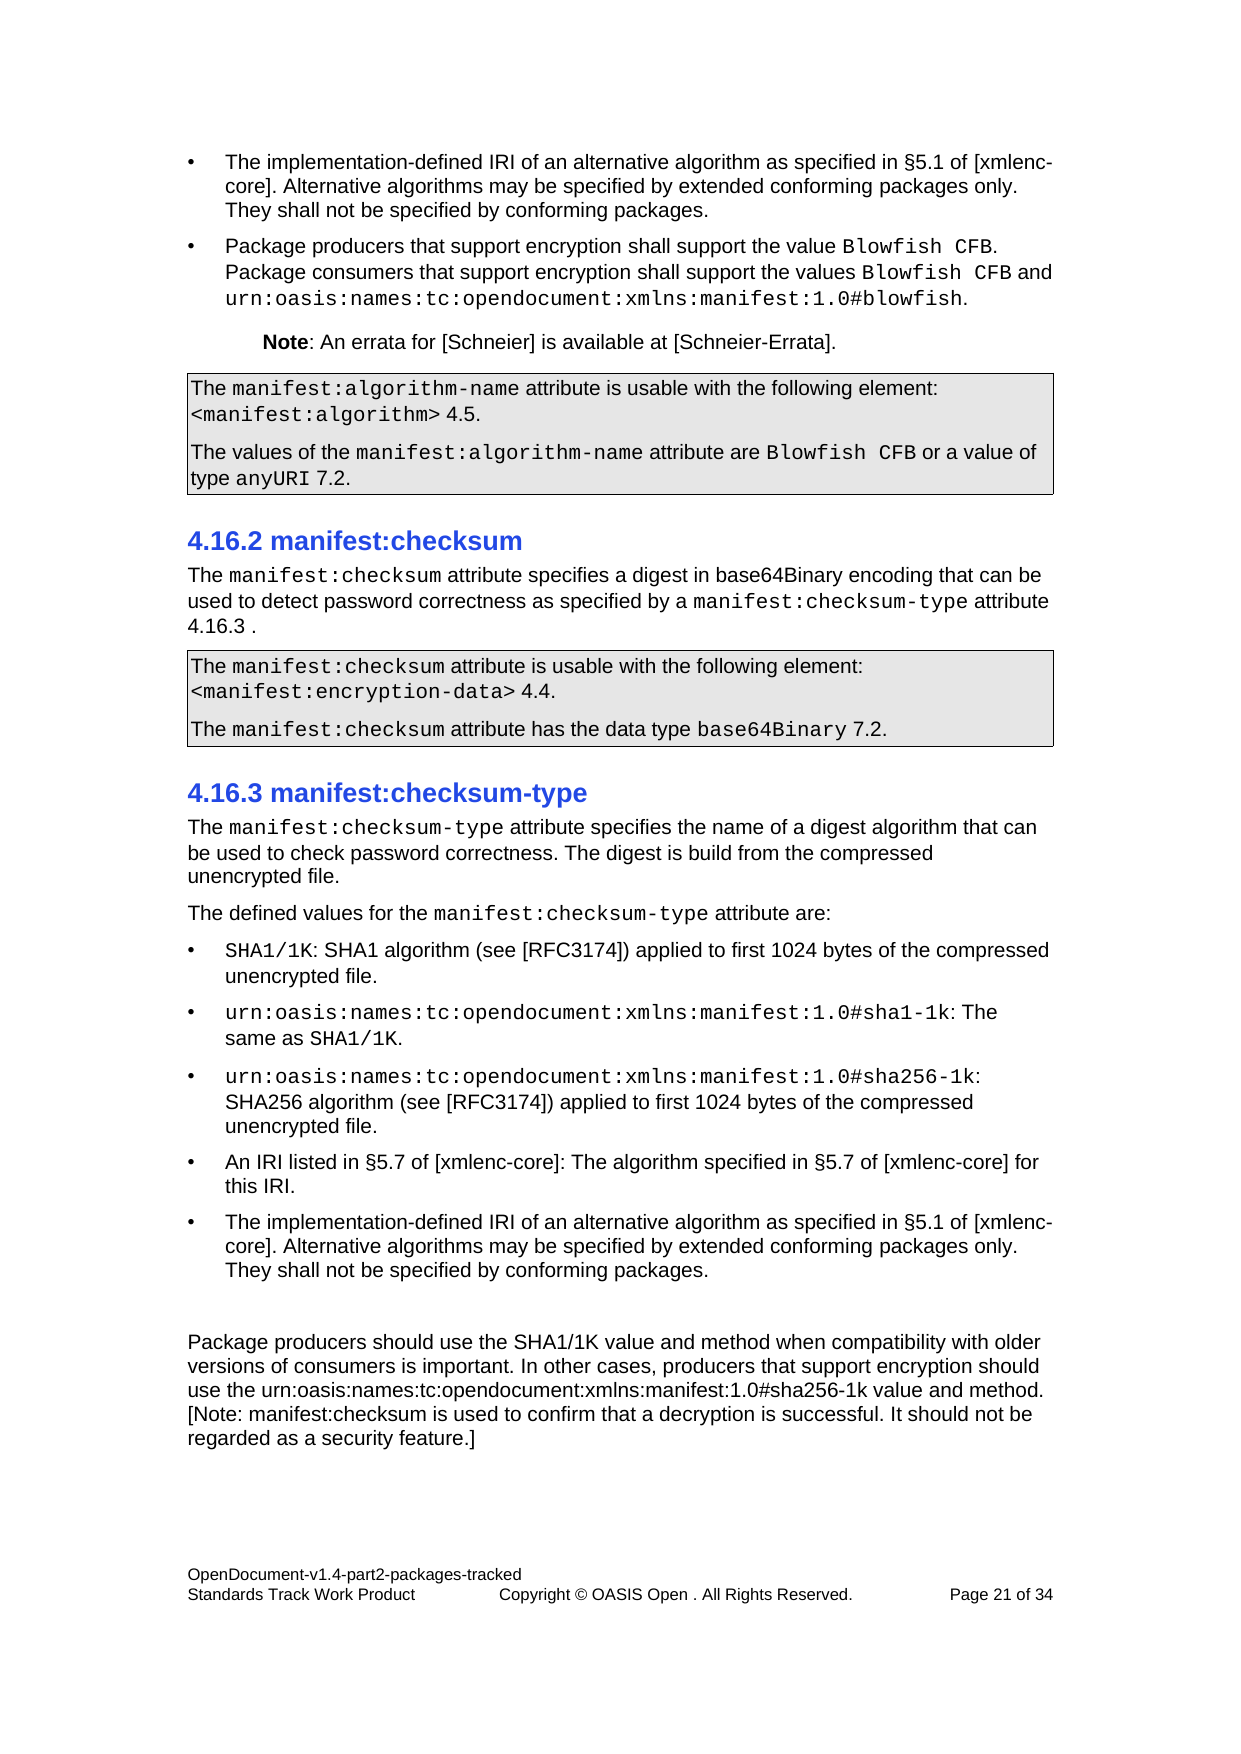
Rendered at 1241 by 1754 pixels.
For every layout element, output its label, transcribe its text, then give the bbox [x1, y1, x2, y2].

list SHA1/1K: SHA1 algorithm (see [RFC3174]) applied to first 1024 bytes of the compressed unencrypted file. [187, 938, 1053, 988]
list urn:oasis:names:tc:opendocument:xmlns:manifest:1.0#sha1-1k: The same as SHA1/1K. [187, 1000, 1053, 1052]
subtitle manifest:checksum [187, 525, 1053, 557]
list An IRI listed in §5.7 of [xmlenc-core]: The algorithm specified in §5.7 of [xmlenc-core] for this IRI. [187, 1150, 1053, 1198]
list The manifest:checksum attribute has the data type base64Binary 7.2. [188, 714, 1053, 746]
list The values of the manifest:algorithm-name attribute are Blowfish CFB or a value of type anyURI 7.2. [188, 436, 1053, 494]
list Package producers that support encryption shall support the value Blowfish CFB. Package consumers that support encryption shall support the values Blowfish CFB and urn:oasis:names:tc:opendocument:xmlns:manifest:1.0#blowfish. [187, 234, 1053, 312]
subtitle manifest:checksum-type [187, 777, 1053, 808]
text The manifest:checksum-type attribute specifies the name of a digest algorithm that can be used to check password correctness. The digest is build from the compressed unencrypted file. [187, 814, 1053, 888]
text Package producers should use the SHA1/1K value and method when compatibility with older versions of consumers is important. In other cases, producers that support encryption should use the urn:oasis:names:tc:opendocument:xmlns:manifest:1.0#sha256-1k value and method. [Note: manifest:checksum is used to confirm that a decryption is successful. It should not be regarded as a security feature.] [187, 1330, 1053, 1450]
list The implementation-defined IRI of an alternative algorithm as specified in §5.1 of [xmlenc-core]. Alternative algorithms may be specified by extended conforming packages only. They shall not be specified by conforming packages. [187, 150, 1053, 222]
list The manifest:checksum attribute is usable with the following element: <manifest:encryption-data> 4.4. [188, 651, 1053, 705]
text The manifest:checksum attribute specifies a digest in base64Binary encoding that can be used to detect password correctness as specified by a manifest:checksum-type attribute 4.16.3 . [187, 563, 1053, 638]
list urn:oasis:names:tc:opendocument:xmlns:manifest:1.0#sha256-1k: SHA256 algorithm (see [RFC3174]) applied to first 1024 bytes of the compressed unencrypted file. [187, 1064, 1053, 1138]
list The manifest:algorithm-name attribute is usable with the following element: <manifest:algorithm> 4.5. [188, 374, 1053, 427]
text Note: An errata for [Schneier] is available at [Schneier-Errata]. [262, 330, 978, 354]
text The defined values for the manifest:checksum-type attribute are: [187, 900, 1053, 926]
list The implementation-defined IRI of an alternative algorithm as specified in §5.1 of [xmlenc-core]. Alternative algorithms may be specified by extended conforming packages only. They shall not be specified by conforming packages. [187, 1210, 1053, 1282]
